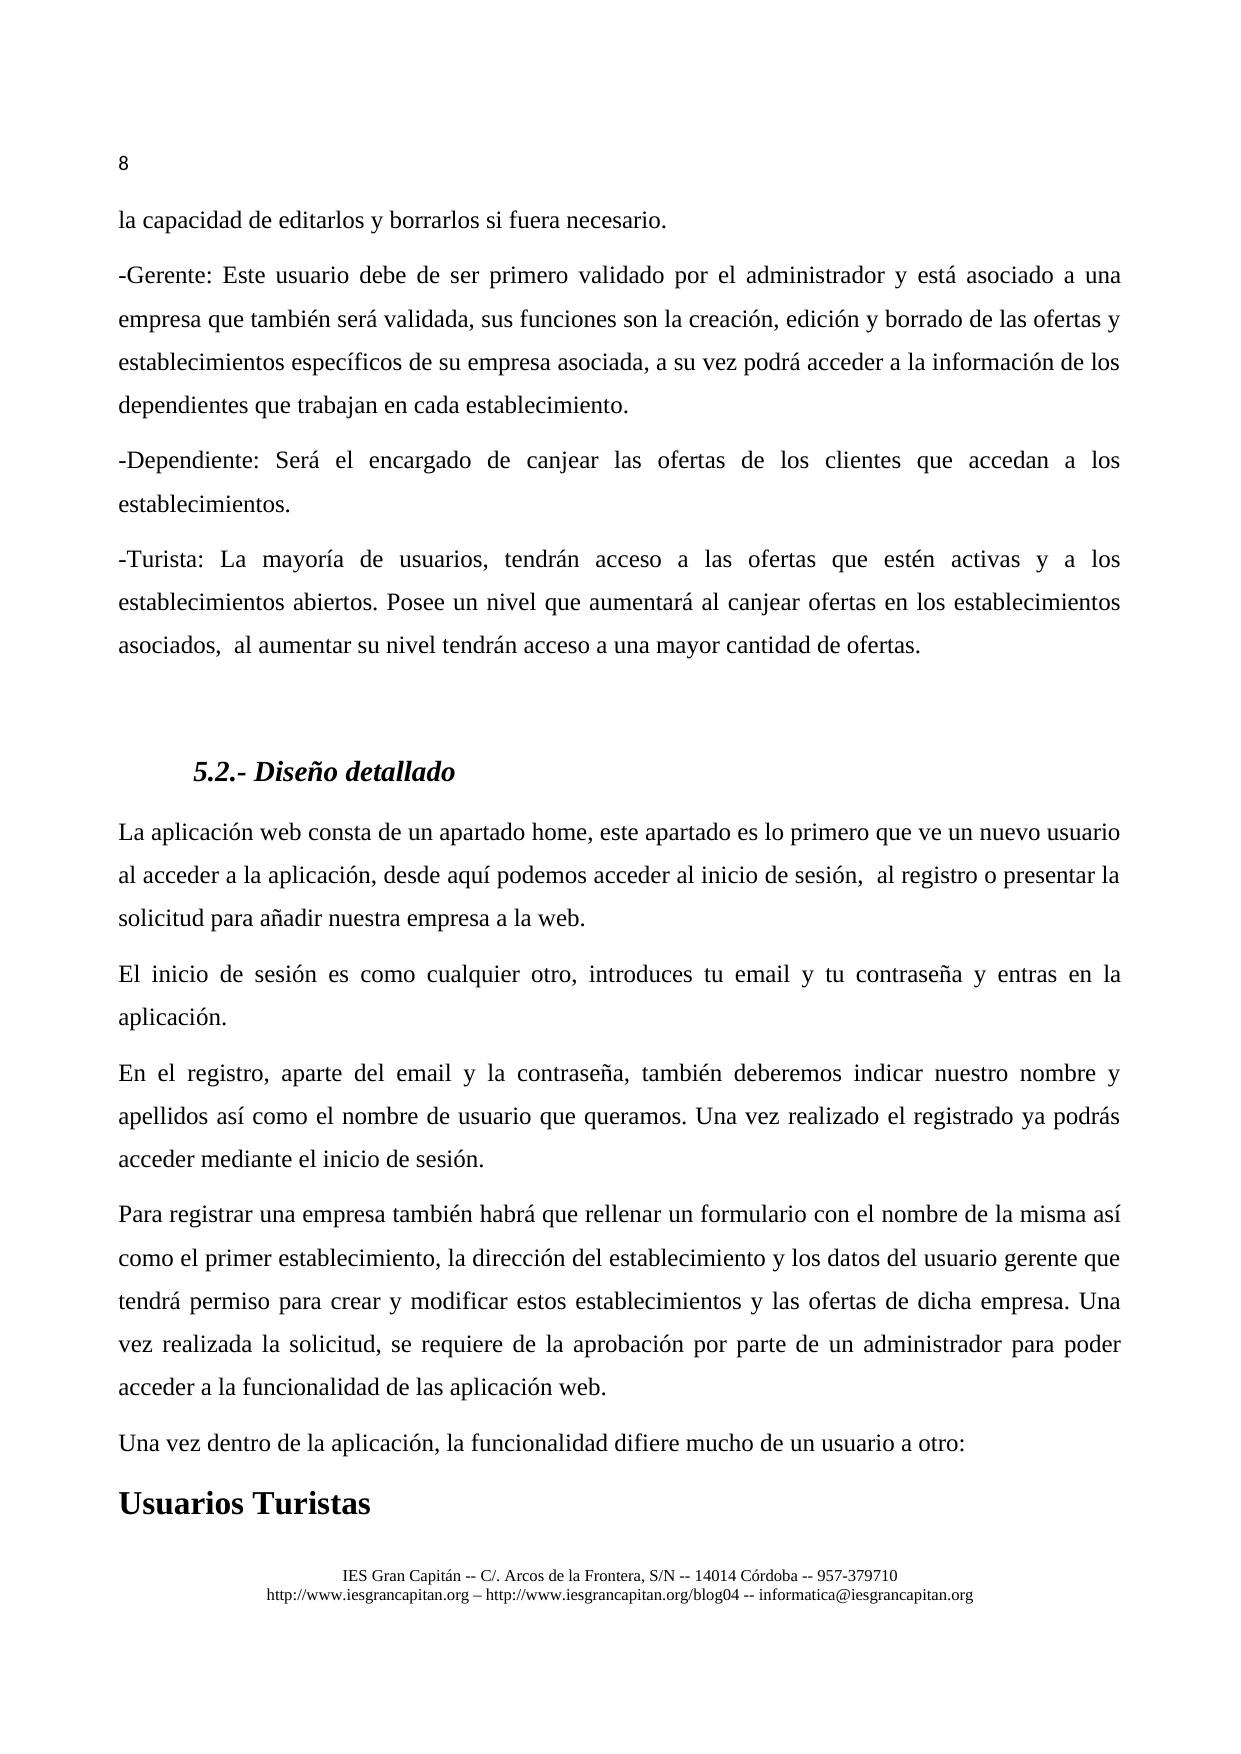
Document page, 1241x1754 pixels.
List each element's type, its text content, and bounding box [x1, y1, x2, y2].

text -Turista: La mayoría de usuarios, tendrán acceso a las ofertas que estén activas y a los establecimientos abiertos. Posee un nivel que aumentará al canjear ofertas en los establecimientos asociados, al aumentar su nivel tendrán acceso a una mayor cantidad de ofertas. [118, 544, 1122, 659]
text Una vez dentro de la aplicación, la funcionalidad difiere mucho de un usuario a otro: [118, 1428, 1122, 1456]
text En el registro, aparte del email y la contraseña, también deberemos indicar nuestro nombre y apellidos así como el nombre de usuario que queramos. Una vez realizado el registrado ya podrás acceder mediante el inicio de sesión. [118, 1058, 1122, 1173]
text El inicio de sesión es como cualquier otro, introduces tu email y tu contraseña y entras en la aplicación. [118, 959, 1122, 1031]
subtitle 5.2.- Diseño detallado [118, 754, 1122, 788]
text -Dependiente: Será el encargado de canjear las ofertas de los clientes que accedan a los establecimientos. [118, 446, 1122, 517]
text -Gerente: Este usuario debe de ser primero validado por el administrador y está asociado a una empresa que también será validada, sus funciones son la creación, edición y borrado de las ofertas y establecimientos específicos de su empresa asociada, a su vez podrá acceder a la información de los dependientes que trabajan en cada establecimiento. [118, 261, 1122, 419]
text La aplicación web consta de un apartado home, este apartado es lo primero que ve un nuevo usuario al acceder a la aplicación, desde aquí podemos acceder al inicio de sesión, al registro o presentar la solicitud para añadir nuestra empresa a la web. [118, 817, 1122, 932]
text Usuarios Turistas [118, 1483, 1122, 1522]
text Para registrar una empresa también habrá que rellenar un formulario con el nombre de la misma así como el primer establecimiento, la dirección del establecimiento y los datos del usuario gerente que tendrá permiso para crear y modificar estos establecimientos y las ofertas de dicha empresa. Una vez realizada la solicitud, se requiere de la aprobación por parte de un administrador para poder acceder a la funcionalidad de las aplicación web. [118, 1199, 1122, 1401]
text la capacidad de editarlos y borrarlos si fuera necesario. [118, 205, 1122, 234]
